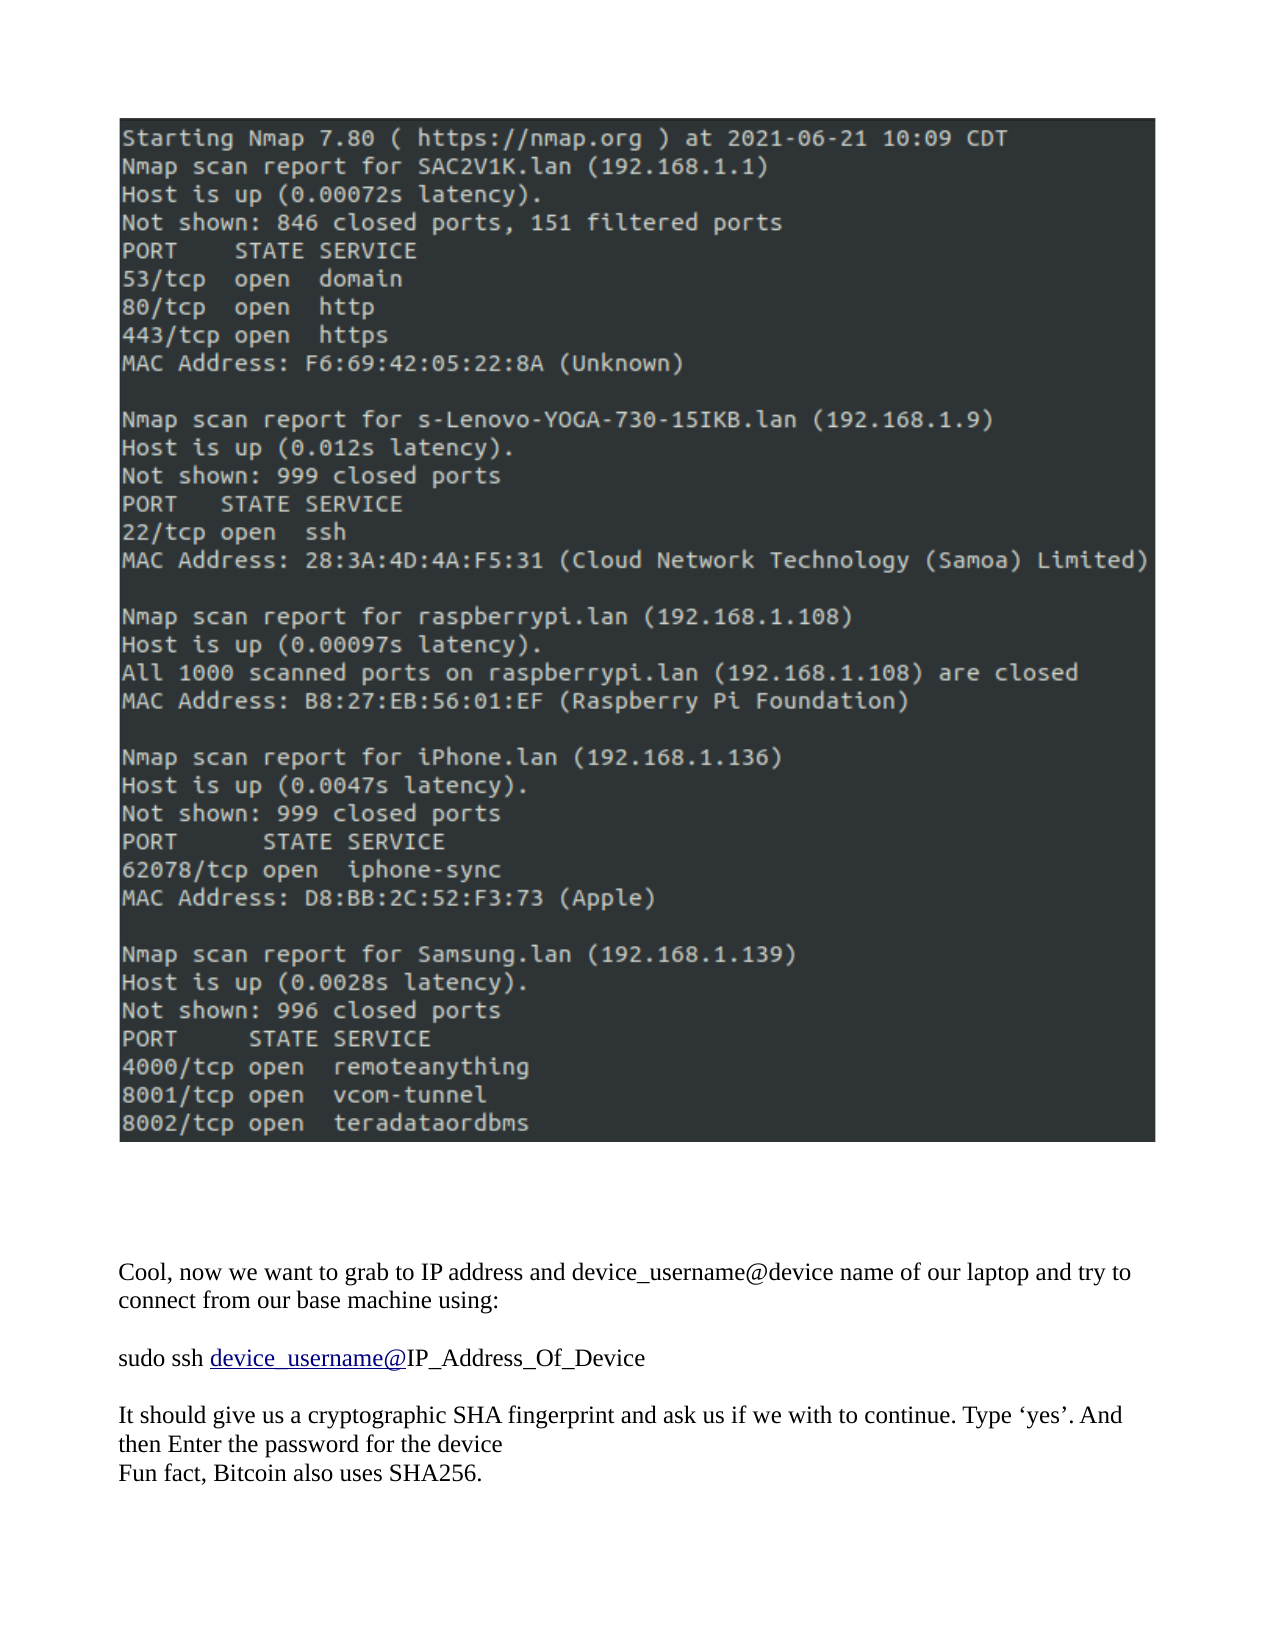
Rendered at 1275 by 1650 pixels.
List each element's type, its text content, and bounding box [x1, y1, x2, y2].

picture [119, 118, 1156, 1142]
text It should give us a cryptographic SHA fingerprint and ask us if we with to continue. Type ‘yes’. And then Enter the password for the device [118, 1400, 1157, 1458]
text Fun fact, Bitcoin also uses SHA256. [118, 1458, 1157, 1487]
text sudo ssh device_username@IP_Address_Of_Device [118, 1343, 1157, 1372]
text Cool, now we want to grab to IP address and device_username@device name of our laptop and try to connect from our base machine using: [118, 1257, 1157, 1314]
